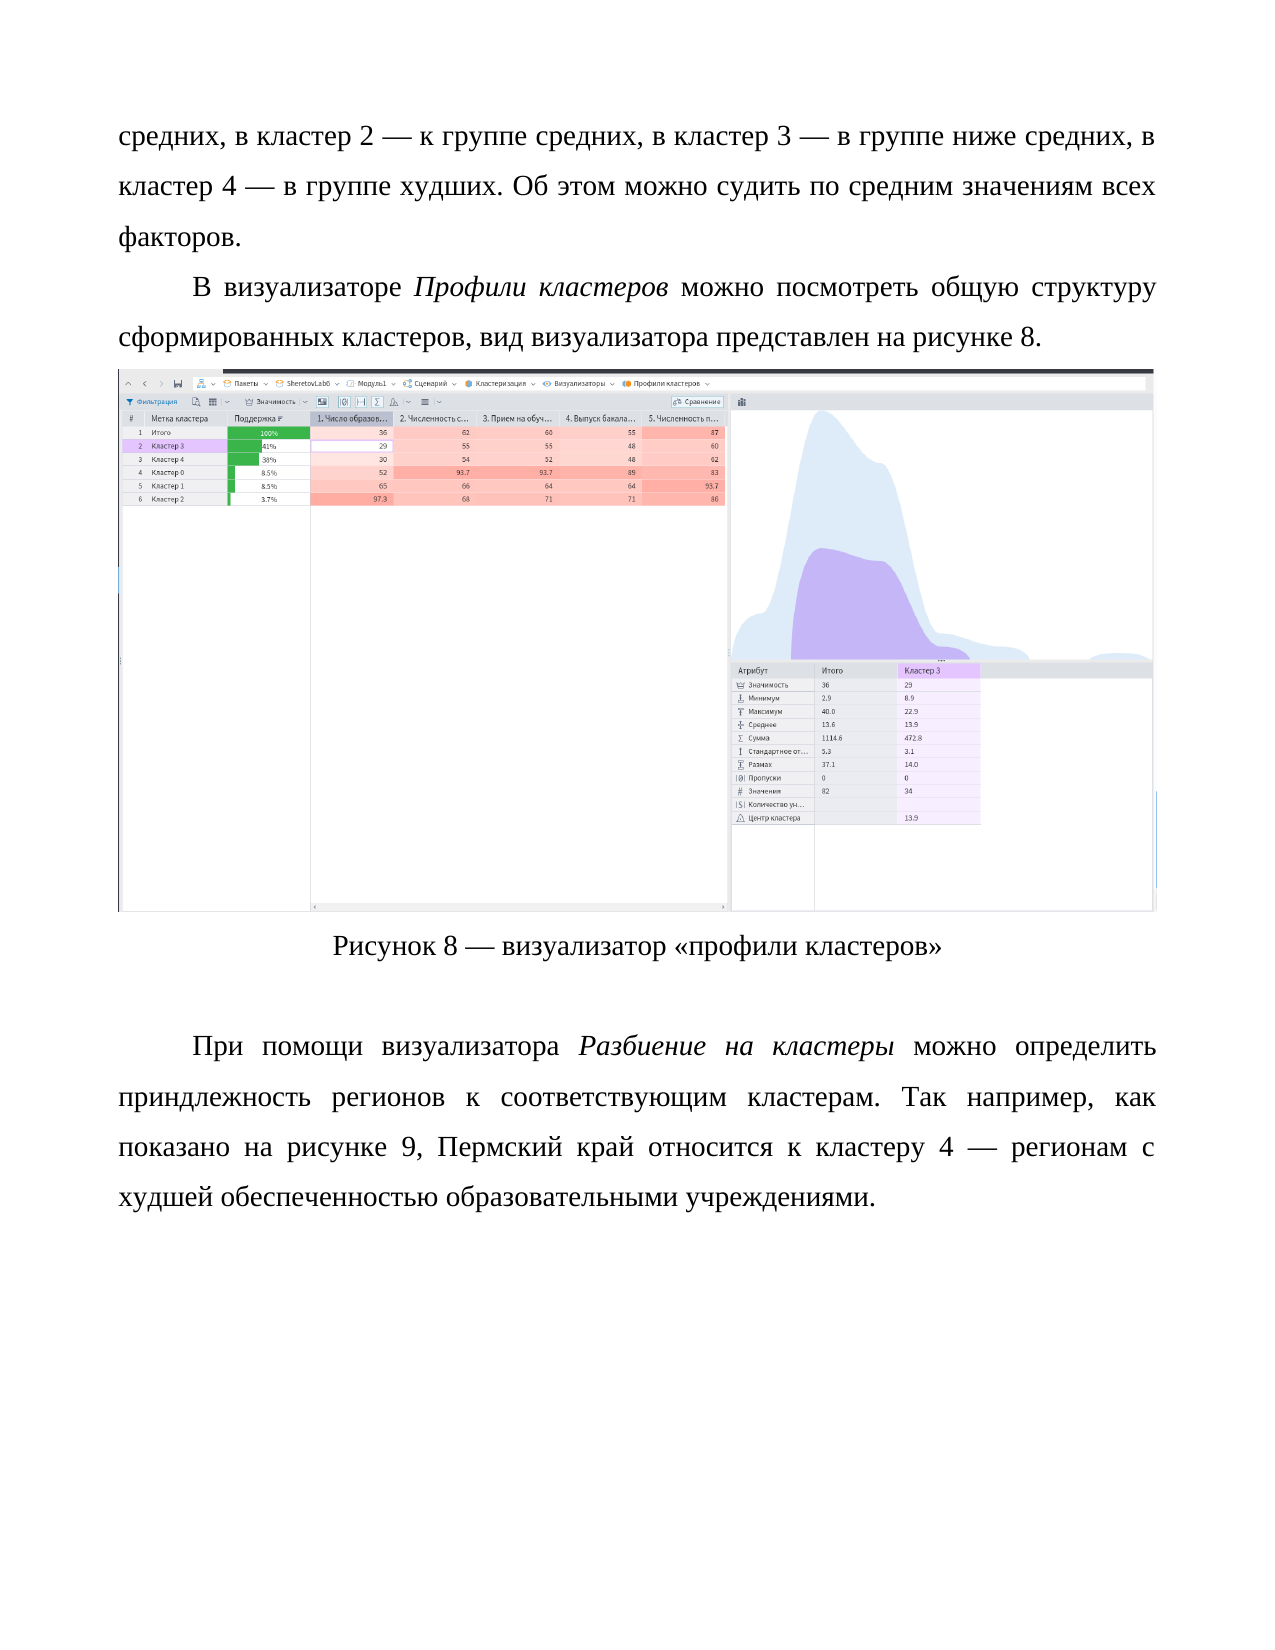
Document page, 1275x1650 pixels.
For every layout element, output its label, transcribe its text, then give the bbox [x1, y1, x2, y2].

picture [118, 369, 1157, 912]
text средних, в кластер 2 — к группе средних, в кластер 3 — в группе ниже средних, в кластер 4 — в группе худших. Об этом можно судить по средним значениям всех факторов. [118, 118, 1157, 252]
text В визуализаторе Профили кластеров можно посмотреть общую структуру сформированных кластеров, вид визуализатора представлен на рисунке 8. [118, 269, 1157, 353]
text Рисунок 8 — визуализатор «профили кластеров» [118, 912, 1157, 961]
text При помощи визуализатора Разбиение на кластеры можно определить приндлежность регионов к соответствующим кластерам. Так например, как показано на рисунке 9, Пермский край относится к кластеру 4 — регионам с худшей обеспеченностью образовательными учреждениями. [118, 1028, 1157, 1213]
